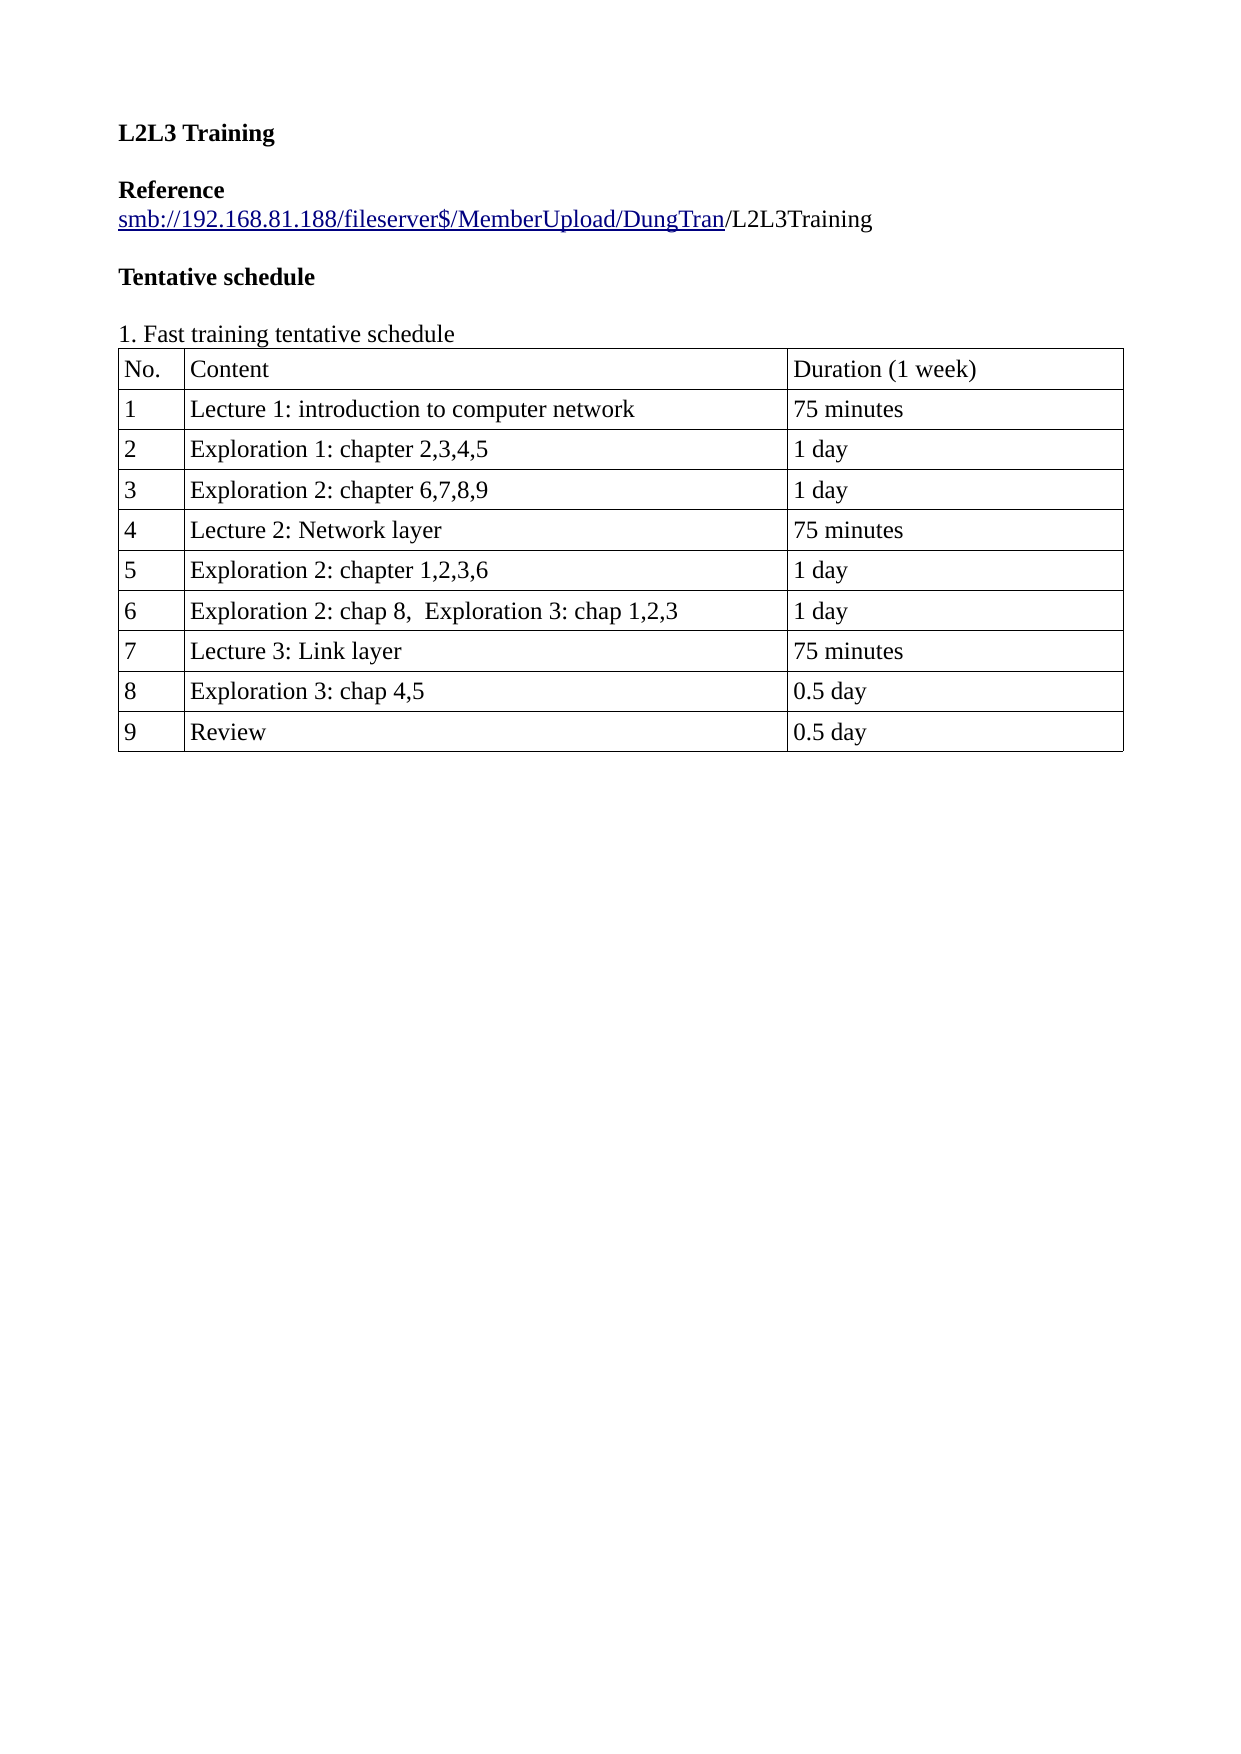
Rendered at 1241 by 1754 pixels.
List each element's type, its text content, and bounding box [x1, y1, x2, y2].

table_cell 3 [119, 470, 184, 509]
table_cell Lecture 1: introduction to computer network [185, 390, 787, 429]
table_cell 9 [119, 712, 184, 751]
table_cell 5 [119, 551, 184, 590]
table_cell 75 minutes [788, 631, 1123, 671]
table_cell 75 minutes [788, 390, 1123, 429]
table_cell 0.5 day [788, 712, 1123, 751]
text 1. Fast training tentative schedule [118, 319, 1122, 348]
table_cell 75 minutes [788, 510, 1123, 550]
table_cell 8 [119, 672, 184, 711]
table_cell 1 day [788, 470, 1123, 509]
table_cell 1 day [788, 551, 1123, 590]
table_cell 1 [119, 390, 184, 429]
text smb://192.168.81.188/fileserver$/MemberUpload/DungTran/L2L3Training [118, 204, 1122, 233]
table_cell Review [185, 712, 787, 751]
table_cell Lecture 2: Network layer [185, 510, 787, 550]
table_header No. [119, 349, 184, 388]
text L2L3 Training [118, 118, 1122, 147]
table_cell 0.5 day [788, 672, 1123, 711]
table_cell 6 [119, 591, 184, 630]
table_cell 2 [119, 430, 184, 469]
text Tentative schedule [118, 262, 1122, 291]
table_header Content [185, 349, 787, 388]
table_cell 1 day [788, 430, 1123, 469]
text Reference [118, 176, 1122, 204]
table_cell 4 [119, 510, 184, 550]
table_cell 1 day [788, 591, 1123, 630]
table_cell Exploration 2: chap 8, Exploration 3: chap 1,2,3 [185, 591, 787, 630]
table_cell Exploration 2: chapter 1,2,3,6 [185, 551, 787, 590]
table_cell Exploration 2: chapter 6,7,8,9 [185, 470, 787, 509]
table_cell Exploration 3: chap 4,5 [185, 672, 787, 711]
table_cell Lecture 3: Link layer [185, 631, 787, 671]
table_header Duration (1 week) [788, 349, 1123, 388]
table_cell 7 [119, 631, 184, 671]
table_cell Exploration 1: chapter 2,3,4,5 [185, 430, 787, 469]
